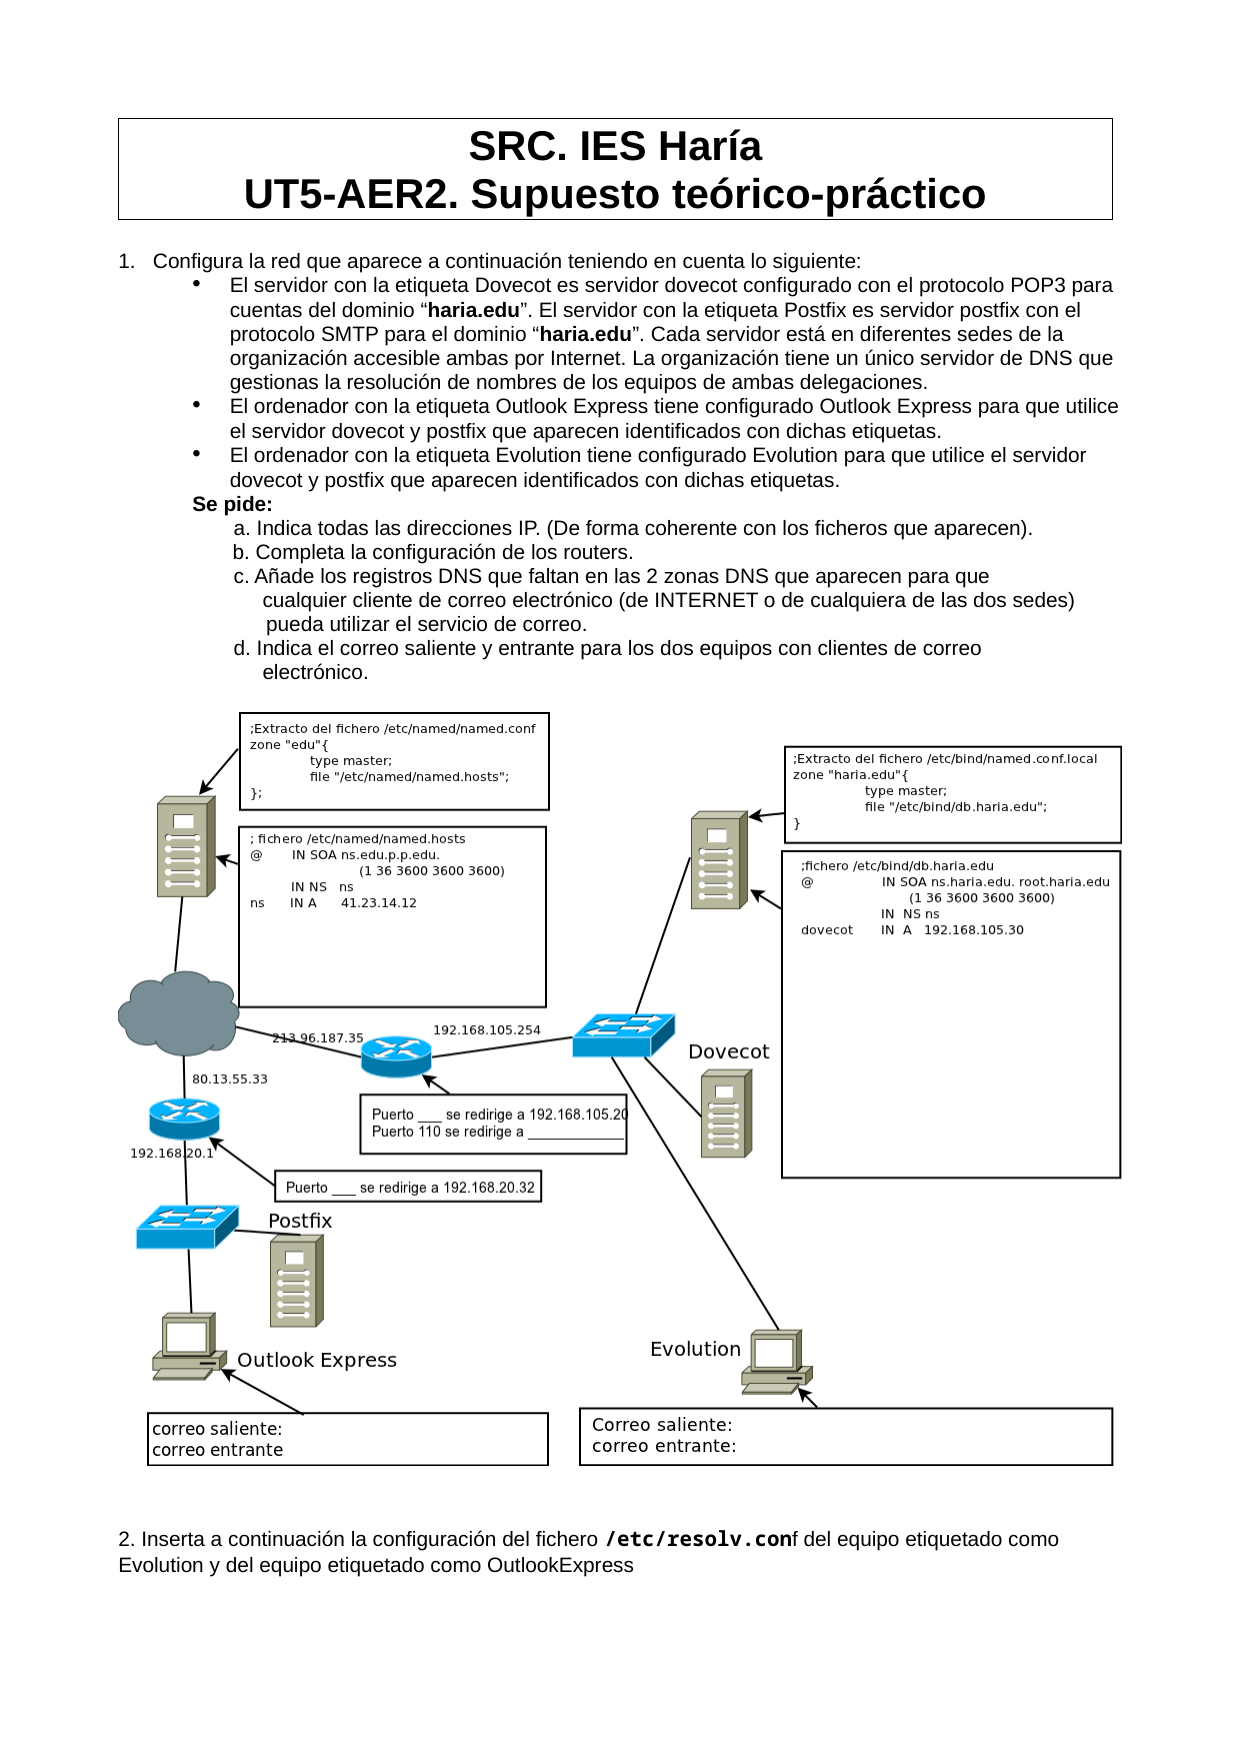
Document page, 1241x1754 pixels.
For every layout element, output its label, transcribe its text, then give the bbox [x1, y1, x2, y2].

text Se pide: [192, 492, 1122, 516]
list El ordenador con la etiqueta Outlook Express tiene configurado Outlook Express para que utilice el servidor dovecot y postfix que aparecen identificados con dichas etiquetas. [192, 394, 1122, 443]
list El servidor con la etiqueta Dovecot es servidor dovecot configurado con el protocolo POP3 para cuentas del dominio “haria.edu”. El servidor con la etiqueta Postfix es servidor postfix con el protocolo SMTP para el dominio “haria.edu”. Cada servidor está en diferentes sedes de la organización accesible ambas por Internet. La organización tiene un único servidor de DNS que gestionas la resolución de nombres de los equipos de ambas delegaciones. [192, 273, 1122, 394]
text SRC. IES Haría [119, 119, 1112, 166]
text b. Completa la configuración de los routers. [118, 540, 1122, 564]
text 1. Configura la red que aparece a continuación teniendo en cuenta lo siguiente: [118, 249, 1122, 273]
text UT5-AER2. Supuesto teórico-práctico [119, 166, 1112, 219]
picture [118, 712, 1122, 1466]
text 2. Inserta a continuación la configuración del fichero /etc/resolv.conf del equipo etiquetado como Evolution y del equipo etiquetado como OutlookExpress [118, 1524, 1122, 1576]
text c. Añade los registros DNS que faltan en las 2 zonas DNS que aparecen para que [118, 564, 1122, 588]
text d. Indica el correo saliente y entrante para los dos equipos con clientes de correo [118, 636, 1122, 660]
text cualquier cliente de correo electrónico (de INTERNET o de cualquiera de las dos sedes) pueda utilizar el servicio de correo. [118, 588, 1122, 636]
text electrónico. [118, 660, 1122, 684]
text a. Indica todas las direcciones IP. (De forma coherente con los ficheros que aparecen). [118, 516, 1122, 540]
list El ordenador con la etiqueta Evolution tiene configurado Evolution para que utilice el servidor dovecot y postfix que aparecen identificados con dichas etiquetas. [192, 443, 1122, 492]
